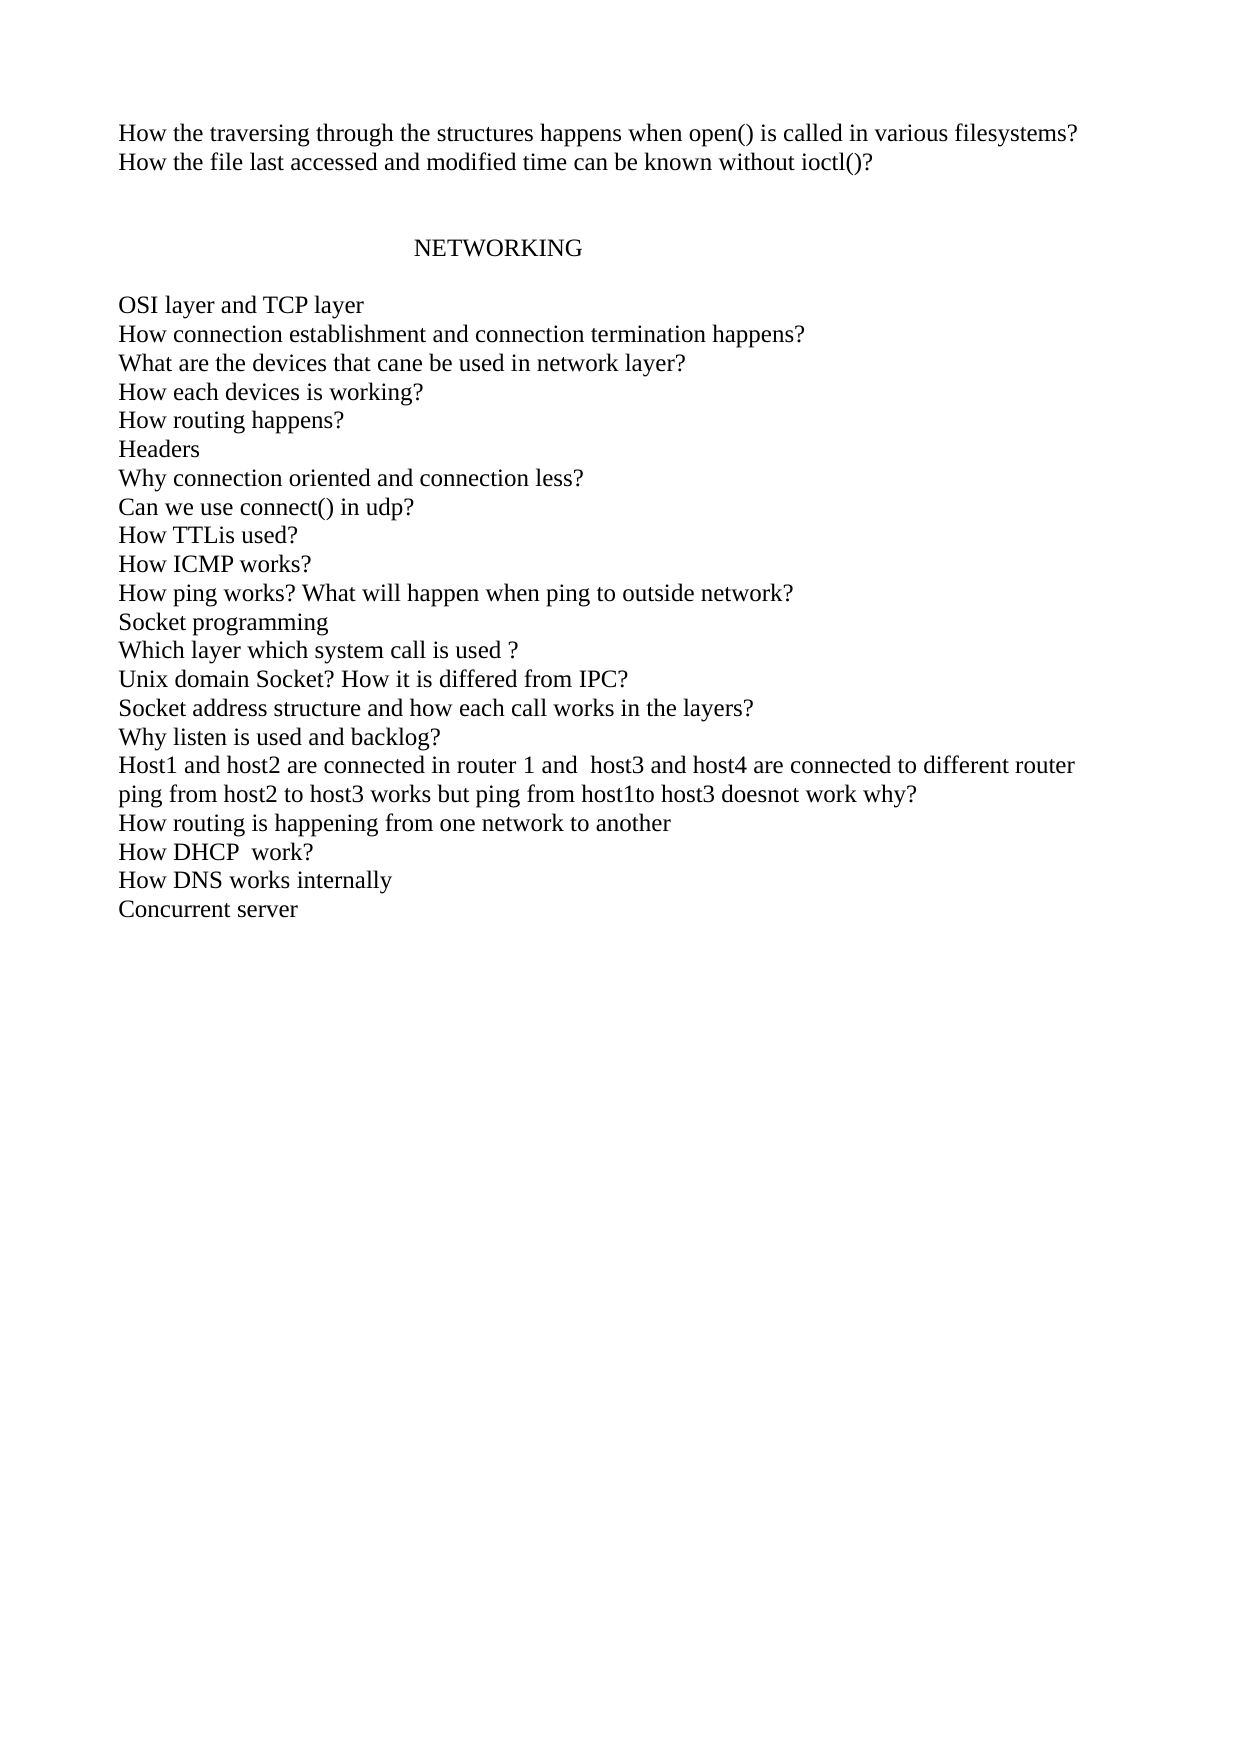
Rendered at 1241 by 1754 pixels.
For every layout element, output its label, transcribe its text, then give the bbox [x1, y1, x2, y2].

text How the file last accessed and modified time can be known without ioctl()? [118, 147, 1122, 176]
text How DHCP work? [118, 837, 1122, 866]
text Unix domain Socket? How it is differed from IPC? [118, 664, 1122, 693]
text What are the devices that cane be used in network layer? [118, 348, 1122, 377]
text How DNS works internally [118, 866, 1122, 894]
text Why connection oriented and connection less? [118, 463, 1122, 492]
text How TTLis used? [118, 521, 1122, 549]
text Socket address structure and how each call works in the layers? [118, 693, 1122, 722]
text How ping works? What will happen when ping to outside network? [118, 578, 1122, 607]
text Concurrent server [118, 894, 1122, 923]
text How routing happens? [118, 406, 1122, 434]
text How routing is happening from one network to another [118, 808, 1122, 837]
text How each devices is working? [118, 377, 1122, 406]
text How ICMP works? [118, 549, 1122, 578]
text Can we use connect() in udp? [118, 492, 1122, 521]
text ping from host2 to host3 works but ping from host1to host3 doesnot work why? [118, 779, 1122, 808]
text How the traversing through the structures happens when open() is called in various filesystems? [118, 118, 1122, 147]
text NETWORKING [118, 233, 1122, 262]
text Host1 and host2 are connected in router 1 and host3 and host4 are connected to different router [118, 751, 1122, 779]
text OSI layer and TCP layer [118, 291, 1122, 319]
text How connection establishment and connection termination happens? [118, 319, 1122, 348]
text Why listen is used and backlog? [118, 722, 1122, 751]
text Socket programming [118, 607, 1122, 636]
text Which layer which system call is used ? [118, 636, 1122, 664]
text Headers [118, 434, 1122, 463]
